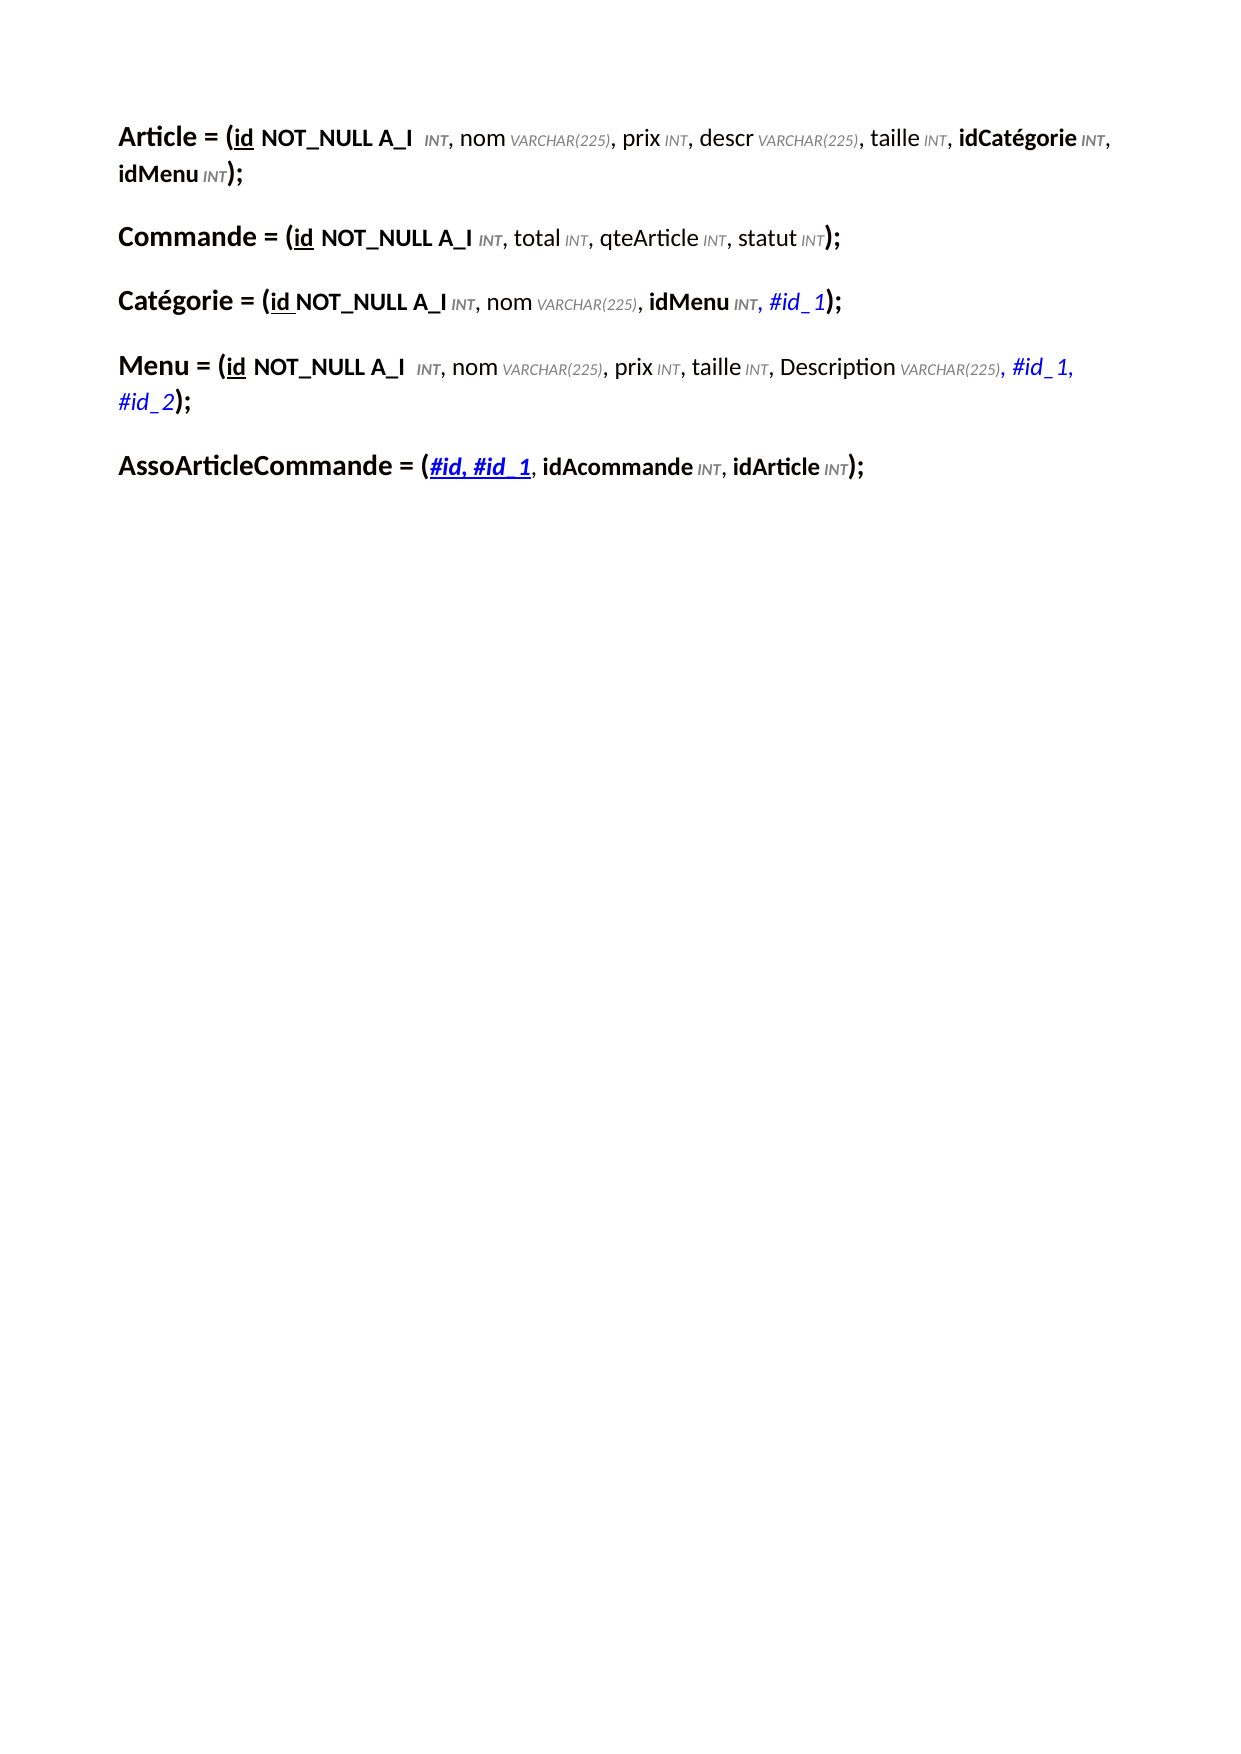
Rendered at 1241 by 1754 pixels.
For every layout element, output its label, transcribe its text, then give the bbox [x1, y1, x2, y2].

text AssoArticleCommande = (#id, #id_1, idAcommande INT, idArticle INT); [118, 447, 1122, 482]
text Menu = (id NOT_NULL A_I INT, nom VARCHAR(225), prix INT, taille INT, Description VARCHAR(225), #id_1, #id_2); [118, 347, 1122, 447]
text Article = (id NOT_NULL A_I INT, nom VARCHAR(225), prix INT, descr VARCHAR(225), taille INT, idCatégorie INT, idMenu INT); [118, 118, 1122, 218]
text Commande = (id NOT_NULL A_I INT, total INT, qteArticle INT, statut INT); [118, 218, 1122, 282]
text Catégorie = (id NOT_NULL A_I INT, nom VARCHAR(225), idMenu INT, #id_1); [118, 282, 1122, 347]
